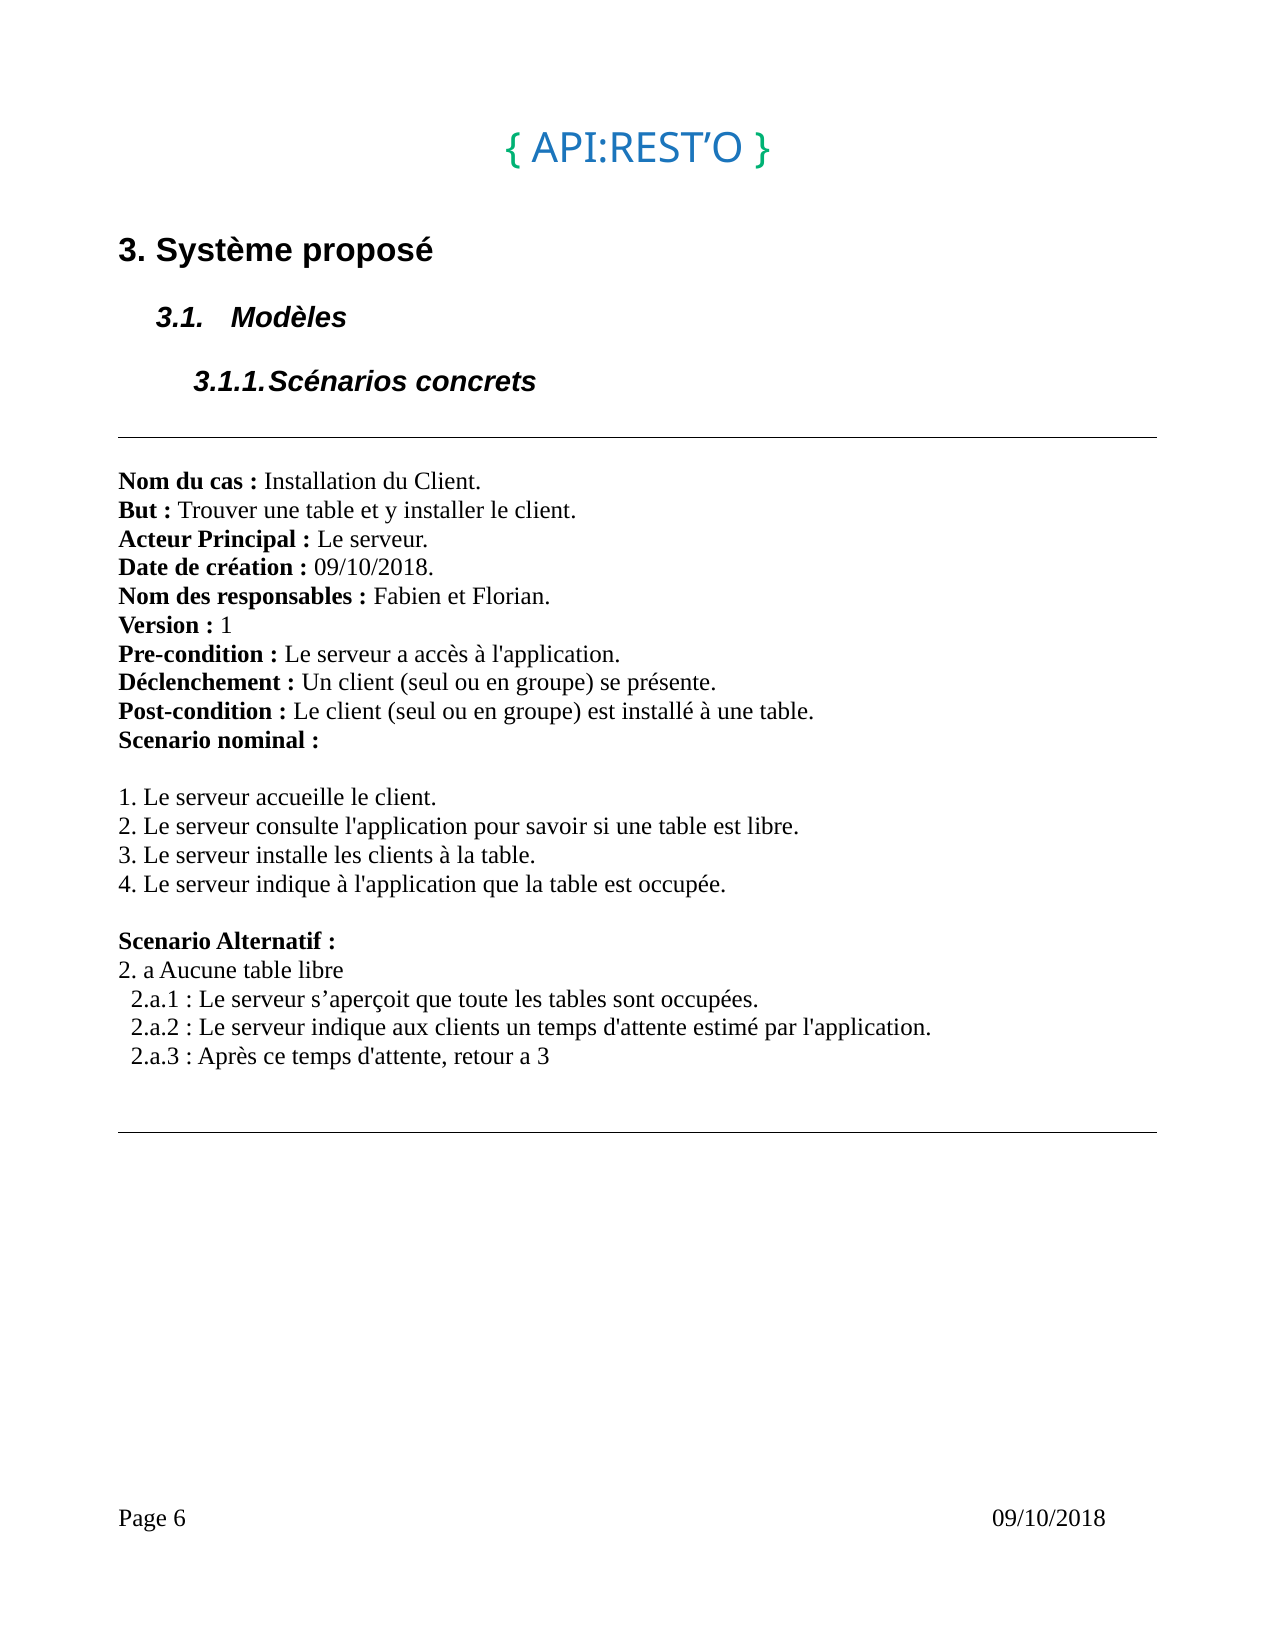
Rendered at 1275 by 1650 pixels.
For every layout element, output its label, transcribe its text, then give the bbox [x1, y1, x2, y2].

subtitle Scénarios concrets [193, 364, 1157, 398]
text Déclenchement : Un client (seul ou en groupe) se présente. [118, 667, 1157, 696]
text 2.a.3 : Après ce temps d'attente, retour a 3 [118, 1041, 1157, 1070]
text Nom du cas : Installation du Client. [118, 466, 1157, 495]
text Nom des responsables : Fabien et Florian. [118, 581, 1157, 610]
text Pre-condition : Le serveur a accès à l'application. [118, 639, 1157, 667]
text 2.a.1 : Le serveur s’aperçoit que toute les tables sont occupées. [118, 984, 1157, 1012]
text 2.a.2 : Le serveur indique aux clients un temps d'attente estimé par l'application. [118, 1012, 1157, 1041]
text 1. Le serveur accueille le client. [118, 782, 1157, 811]
text 2. Le serveur consulte l'application pour savoir si une table est libre. [118, 811, 1157, 840]
text Scenario Alternatif : [118, 926, 1157, 955]
text 2. a Aucune table libre [118, 955, 1157, 984]
text 4. Le serveur indique à l'application que la table est occupée. [118, 869, 1157, 897]
text Scenario nominal : [118, 725, 1157, 754]
text Date de création : 09/10/2018. [118, 552, 1157, 581]
text Version : 1 [118, 610, 1157, 639]
text 3. Le serveur installe les clients à la table. [118, 840, 1157, 869]
text But : Trouver une table et y installer le client. [118, 495, 1157, 524]
subtitle Modèles [156, 299, 1157, 333]
subtitle Système proposé [118, 230, 1157, 268]
text Acteur Principal : Le serveur. [118, 524, 1157, 552]
text Post-condition : Le client (seul ou en groupe) est installé à une table. [118, 696, 1157, 725]
